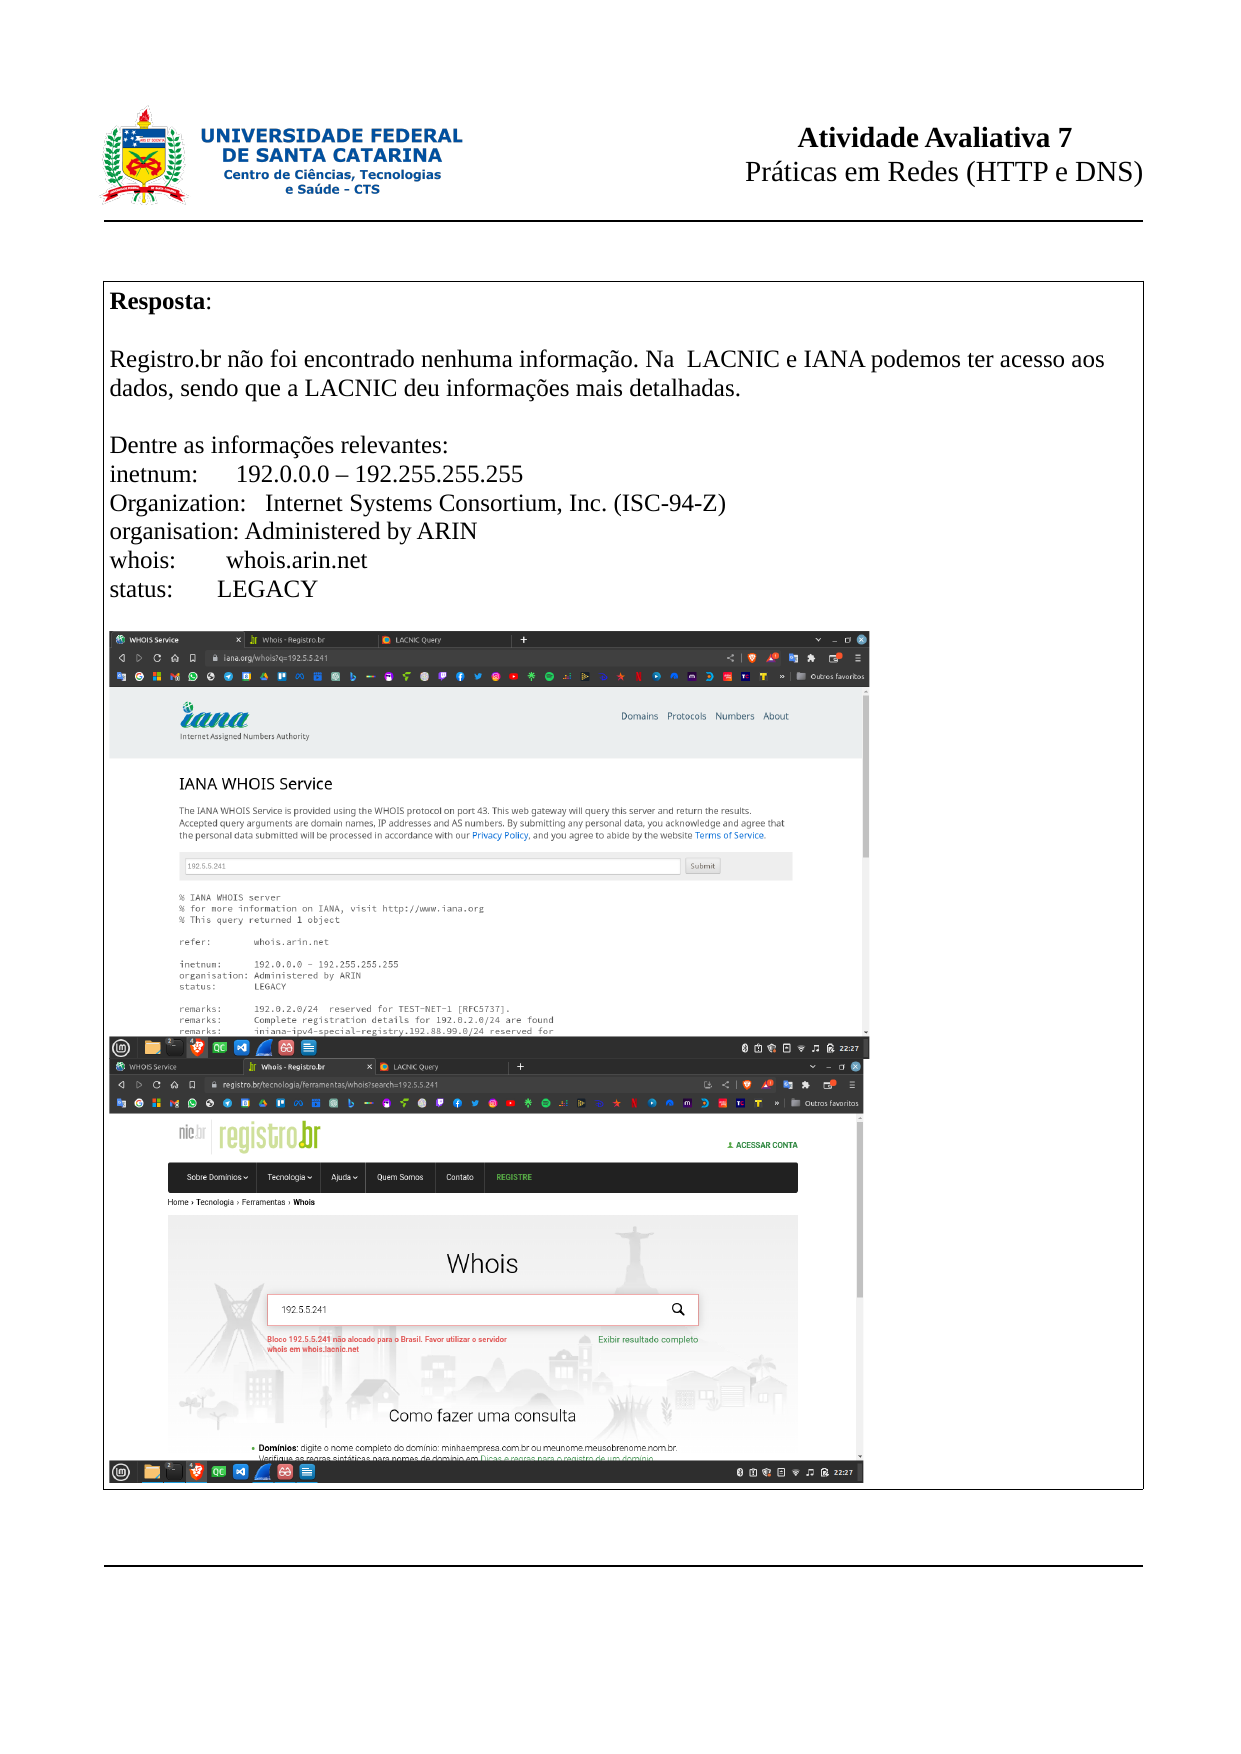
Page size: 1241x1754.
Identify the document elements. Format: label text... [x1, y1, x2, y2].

picture [98, 105, 463, 205]
table_header Resposta: Registro.br não foi encontrado nenhuma informação. Na LACNIC e IANA podemos ter acesso aos dados, sendo que a LACNIC deu informações mais detalhadas. Dentre as informações relevantes: inetnum: 192.0.0.0 – 192.255.255.255 Organization: Internet Systems Consortium, Inc. (ISC-94-Z) organisation: Administered by ARIN whois: whois.arin.net status: LEGACY [104, 282, 1143, 1488]
picture [109, 631, 870, 1483]
